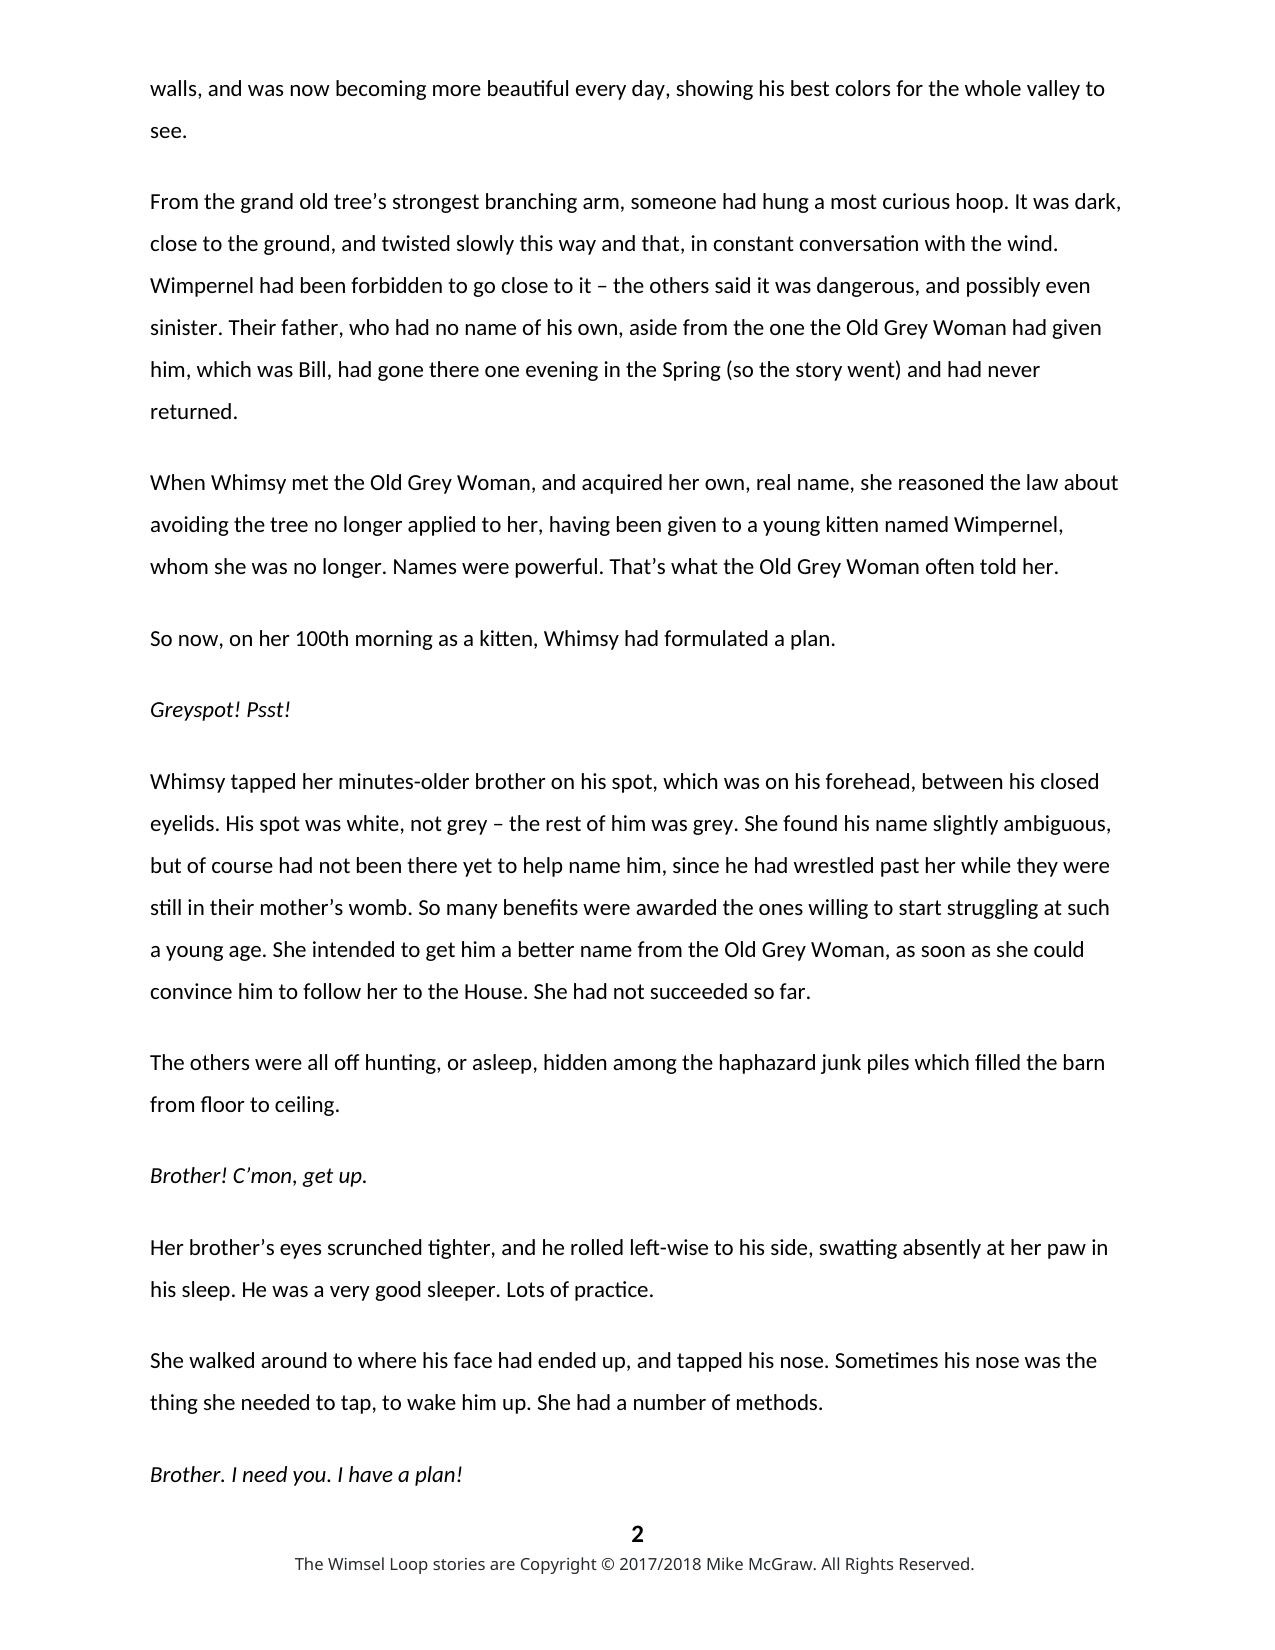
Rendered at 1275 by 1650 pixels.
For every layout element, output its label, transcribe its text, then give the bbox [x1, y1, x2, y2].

text She walked around to where his face had ended up, and tapped his nose. Sometimes his nose was the thing she needed to tap, to wake him up. She had a number of methods. [150, 1347, 1125, 1417]
text Brother! C’mon, get up. [150, 1162, 1125, 1190]
text When Whimsy met the Old Grey Woman, and acquired her own, real name, she reasoned the law about avoiding the tree no longer applied to her, having been given to a young kitten named Wimpernel, whom she was no longer. Names were powerful. That’s what the Old Grey Woman often told her. [150, 468, 1125, 581]
text walls, and was now becoming more beautiful every day, showing his best colors for the whole valley to see. [150, 74, 1125, 144]
text So now, on her 100th morning as a kitten, Whimsy had formulated a plan. [150, 624, 1125, 652]
text The others were all off hunting, or asleep, hidden among the haphazard junk piles which filled the barn from floor to ceiling. [150, 1048, 1125, 1118]
text Greyspot! Psst! [150, 695, 1125, 723]
text Whimsy tapped her minutes-older brother on his spot, which was on his forehead, between his closed eyelids. His spot was white, not grey – the rest of him was grey. She found his name slightly ambiguous, but of course had not been there yet to help name him, since he had wrestled past her while they were still in their mother’s womb. So many benefits were awarded the ones willing to start struggling at such a young age. She intended to get him a better name from the Old Grey Woman, as soon as she could convince him to follow her to the House. She had not succeeded so far. [150, 767, 1125, 1005]
text Her brother’s eyes scrunched tighter, and he rolled left-wise to his side, swatting absently at her paw in his sleep. He was a very good sleeper. Lots of practice. [150, 1233, 1125, 1303]
text Brother. I need you. I have a plan! [150, 1460, 1125, 1488]
text From the grand old tree’s strongest branching arm, someone had hung a most curious hoop. It was dark, close to the ground, and twisted slowly this way and that, in constant conversation with the wind. Wimpernel had been forbidden to go close to it – the others said it was dangerous, and possibly even sinister. Their father, who had no name of his own, aside from the one the Old Grey Woman had given him, which was Bill, had gone there one evening in the Spring (so the story went) and had never returned. [150, 187, 1125, 425]
